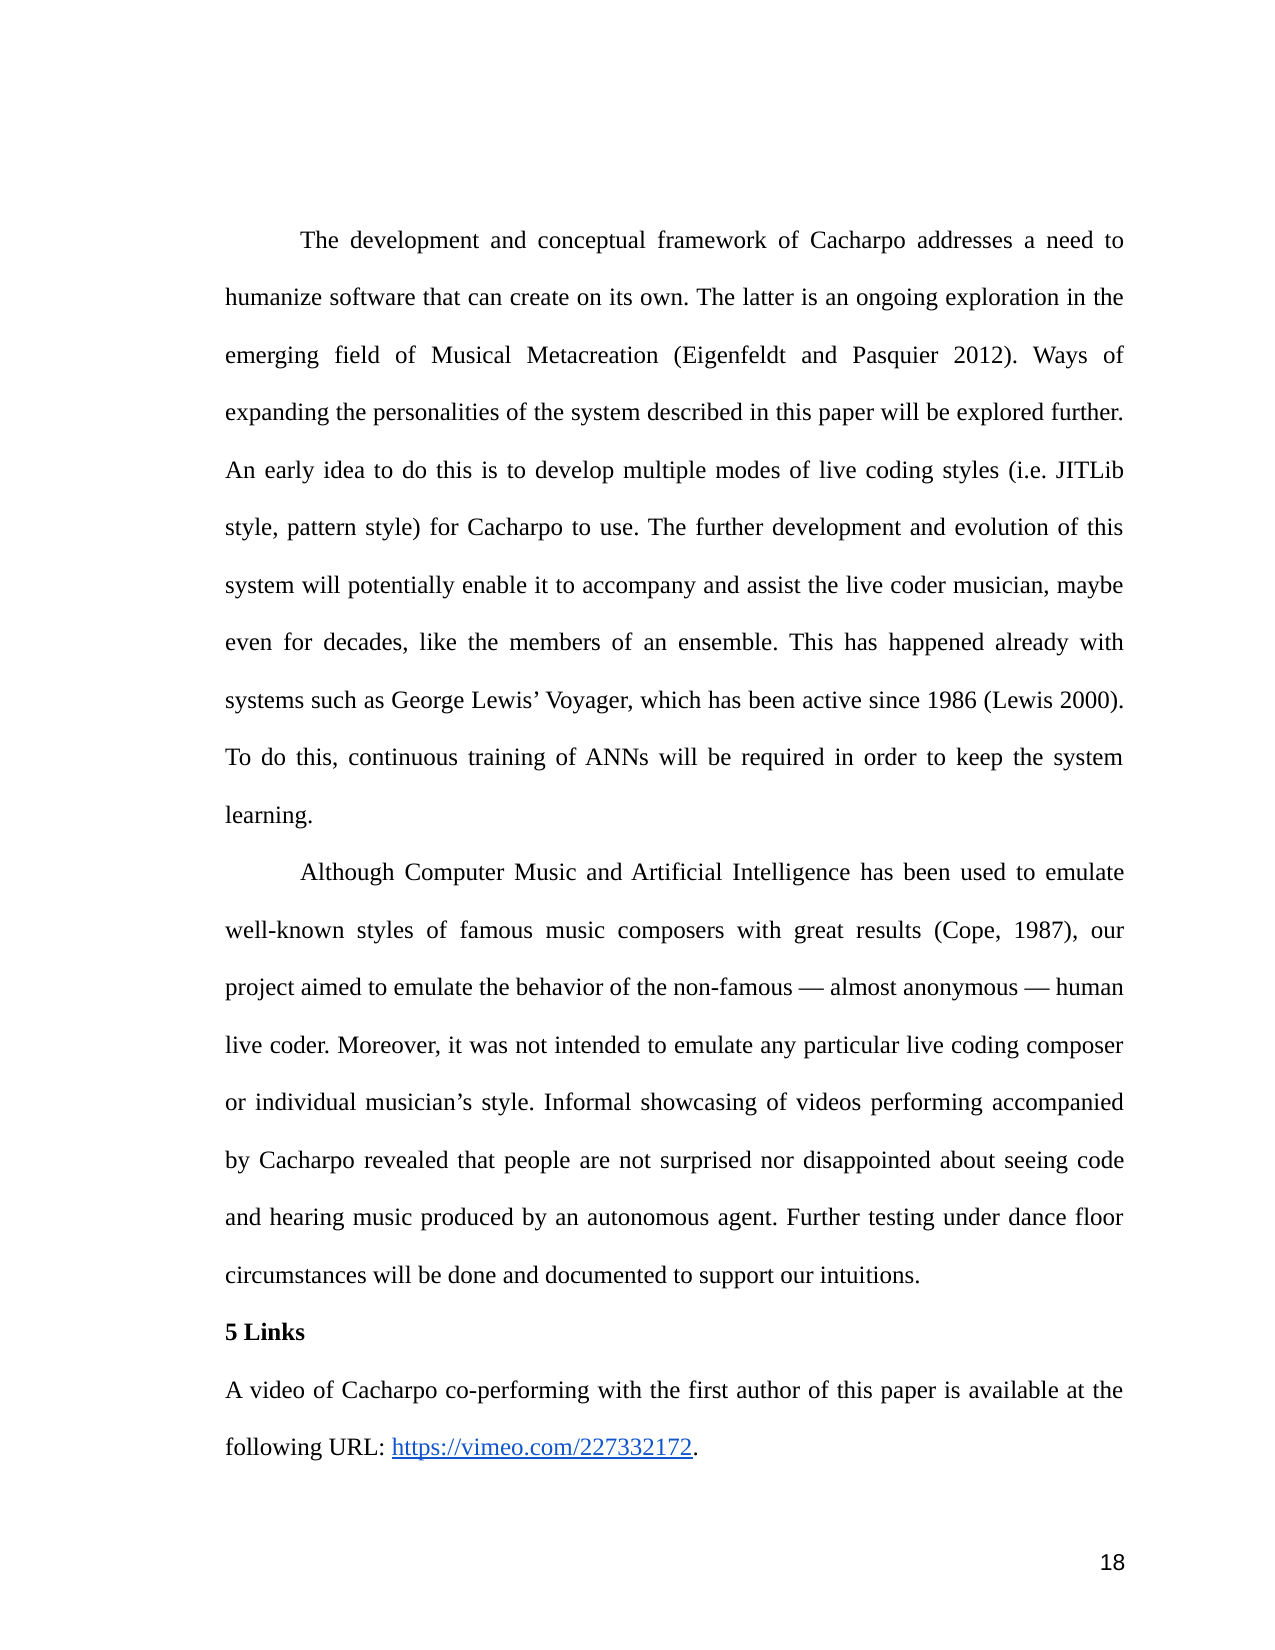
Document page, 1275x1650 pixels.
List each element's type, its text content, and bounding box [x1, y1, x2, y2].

text A video of Cacharpo co-performing with the first author of this paper is available at the following URL: https://vimeo.com/227332172. [225, 1375, 1125, 1461]
text Although Computer Music and Artificial Intelligence has been used to emulate well-known styles of famous music composers with great results (Cope, 1987), our project aimed to emulate the behavior of the non-famous — almost anonymous — human live coder. Moreover, it was not intended to emulate any particular live coding composer or individual musician’s style. Informal showcasing of videos performing accompanied by Cacharpo revealed that people are not surprised nor disappointed about seeing code and hearing music produced by an autonomous agent. Further testing under dance floor circumstances will be done and documented to support our intuitions. [225, 857, 1125, 1289]
subtitle 5 Links [225, 1317, 1125, 1346]
text The development and conceptual framework of Cacharpo addresses a need to humanize software that can create on its own. The latter is an ongoing exploration in the emerging field of Musical Metacreation (Eigenfeldt and Pasquier 2012). Ways of expanding the personalities of the system described in this paper will be explored further. An early idea to do this is to develop multiple modes of live coding styles (i.e. JITLib style, pattern style) for Cacharpo to use. The further development and evolution of this system will potentially enable it to accompany and assist the live coder musician, maybe even for decades, like the members of an ensemble. This has happened already with systems such as George Lewis’ Voyager, which has been active since 1986 (Lewis 2000). To do this, continuous training of ANNs will be required in order to keep the system learning. [225, 225, 1125, 829]
